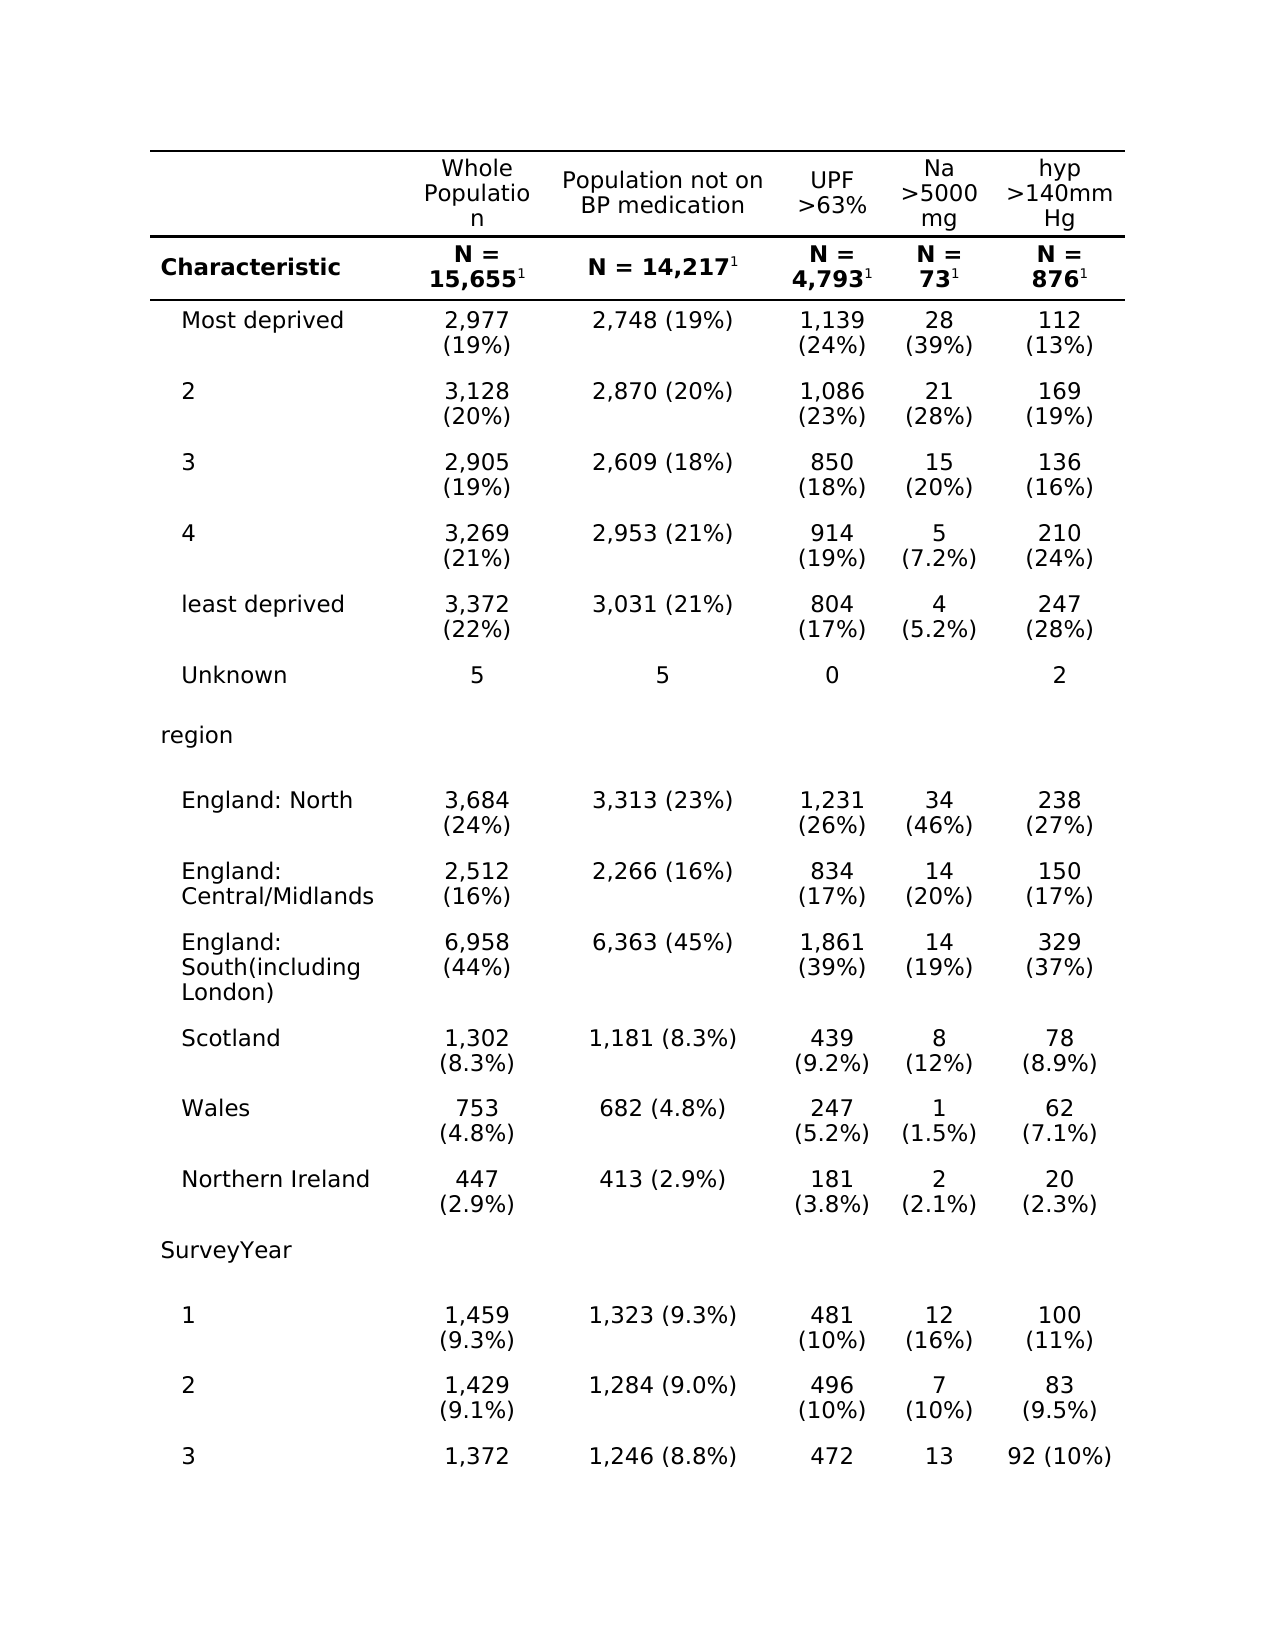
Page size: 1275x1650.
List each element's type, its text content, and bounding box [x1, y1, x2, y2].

table_cell England: Central/Midlands [150, 849, 408, 920]
table_cell 804 (17%) [780, 582, 884, 653]
table_cell 150 (17%) [994, 849, 1125, 920]
table_header Population not on BP medication [545, 152, 780, 235]
table_cell 413 (2.9%) [545, 1157, 780, 1228]
table_cell 3,128 (20%) [409, 369, 545, 440]
table_cell 7 (10%) [884, 1364, 994, 1434]
table_cell Wales [150, 1086, 408, 1157]
table_cell 1 [150, 1293, 408, 1363]
table_cell 1,246 (8.8%) [545, 1434, 780, 1498]
table_header Na >5000mg [884, 152, 994, 235]
table_cell 1,861 (39%) [780, 920, 884, 1016]
table_cell 1 (1.5%) [884, 1086, 994, 1157]
table_cell [545, 713, 780, 778]
table_cell [884, 1228, 994, 1293]
table_cell 8 (12%) [884, 1016, 994, 1086]
table_cell 6,363 (45%) [545, 920, 780, 1016]
table_cell N = 8761 [994, 238, 1125, 298]
table_cell 136 (16%) [994, 440, 1125, 511]
table_cell 4 [150, 511, 408, 582]
table_cell 100 (11%) [994, 1293, 1125, 1363]
table_cell 682 (4.8%) [545, 1086, 780, 1157]
table_cell England: North [150, 778, 408, 849]
table_cell 2,266 (16%) [545, 849, 780, 920]
table_cell 112 (13%) [994, 301, 1125, 369]
table_cell [884, 653, 994, 713]
table_cell 15 (20%) [884, 440, 994, 511]
table_cell [994, 713, 1125, 778]
table_cell 1,429 (9.1%) [409, 1364, 545, 1434]
table_cell N = 731 [884, 238, 994, 298]
table_cell Scotland [150, 1016, 408, 1086]
table_cell 247 (28%) [994, 582, 1125, 653]
table_cell 472 [780, 1434, 884, 1498]
table_cell 1,086 (23%) [780, 369, 884, 440]
table_cell 1,372 [409, 1434, 545, 1498]
table_cell 481 (10%) [780, 1293, 884, 1363]
table_cell 28 (39%) [884, 301, 994, 369]
table_cell 1,139 (24%) [780, 301, 884, 369]
table_cell 1,231 (26%) [780, 778, 884, 849]
table_cell 13 [884, 1434, 994, 1498]
table_cell 2,512 (16%) [409, 849, 545, 920]
table_cell [545, 1228, 780, 1293]
table_cell 1,459 (9.3%) [409, 1293, 545, 1363]
table_cell 447 (2.9%) [409, 1157, 545, 1228]
table_cell 2 [150, 1364, 408, 1434]
table_cell 1,181 (8.3%) [545, 1016, 780, 1086]
table_cell 2 [994, 653, 1125, 713]
table_cell least deprived [150, 582, 408, 653]
table_cell [780, 1228, 884, 1293]
table_cell 496 (10%) [780, 1364, 884, 1434]
table_cell 3,313 (23%) [545, 778, 780, 849]
table_cell 0 [780, 653, 884, 713]
table_cell Most deprived [150, 301, 408, 369]
table_header hyp >140mmHg [994, 152, 1125, 235]
table_cell 850 (18%) [780, 440, 884, 511]
table_cell [409, 713, 545, 778]
table_cell 4 (5.2%) [884, 582, 994, 653]
table_cell 3 [150, 1434, 408, 1498]
table_cell 12 (16%) [884, 1293, 994, 1363]
table_cell 2,870 (20%) [545, 369, 780, 440]
table_cell Characteristic [150, 238, 408, 298]
table_cell Unknown [150, 653, 408, 713]
table_cell 3,372 (22%) [409, 582, 545, 653]
table_cell 914 (19%) [780, 511, 884, 582]
table_cell Northern Ireland [150, 1157, 408, 1228]
table_cell 2,609 (18%) [545, 440, 780, 511]
table_cell [884, 713, 994, 778]
table_cell England: South(including London) [150, 920, 408, 1016]
table_cell 2,977 (19%) [409, 301, 545, 369]
table_cell 169 (19%) [994, 369, 1125, 440]
table_cell 5 (7.2%) [884, 511, 994, 582]
table_cell 439 (9.2%) [780, 1016, 884, 1086]
table_cell [994, 1228, 1125, 1293]
table_cell 20 (2.3%) [994, 1157, 1125, 1228]
table_cell 21 (28%) [884, 369, 994, 440]
table_cell 34 (46%) [884, 778, 994, 849]
table_cell 329 (37%) [994, 920, 1125, 1016]
table_cell 83 (9.5%) [994, 1364, 1125, 1434]
table_cell 14 (19%) [884, 920, 994, 1016]
table_cell 78 (8.9%) [994, 1016, 1125, 1086]
table_cell 2,905 (19%) [409, 440, 545, 511]
table_cell 1,323 (9.3%) [545, 1293, 780, 1363]
table_cell N = 4,7931 [780, 238, 884, 298]
table_header UPF >63% [780, 152, 884, 235]
table_cell 5 [545, 653, 780, 713]
table_cell 247 (5.2%) [780, 1086, 884, 1157]
table_cell 3,684 (24%) [409, 778, 545, 849]
table_cell 2,953 (21%) [545, 511, 780, 582]
table_cell 2 [150, 369, 408, 440]
table_cell 1,284 (9.0%) [545, 1364, 780, 1434]
table_cell 753 (4.8%) [409, 1086, 545, 1157]
table_cell [409, 1228, 545, 1293]
table_cell 92 (10%) [994, 1434, 1125, 1498]
table_cell 2,748 (19%) [545, 301, 780, 369]
table_cell 2 (2.1%) [884, 1157, 994, 1228]
table_cell 6,958 (44%) [409, 920, 545, 1016]
table_cell [780, 713, 884, 778]
table_cell 3,031 (21%) [545, 582, 780, 653]
table_cell 62 (7.1%) [994, 1086, 1125, 1157]
table_cell 3 [150, 440, 408, 511]
table_header Whole Population [409, 152, 545, 235]
table_cell 14 (20%) [884, 849, 994, 920]
table_cell N = 15,6551 [409, 238, 545, 298]
table_cell N = 14,2171 [545, 238, 780, 298]
table_cell 5 [409, 653, 545, 713]
table_cell 238 (27%) [994, 778, 1125, 849]
table_cell 1,302 (8.3%) [409, 1016, 545, 1086]
table_cell region [150, 713, 408, 778]
table_cell 210 (24%) [994, 511, 1125, 582]
table_cell 181 (3.8%) [780, 1157, 884, 1228]
table_cell 834 (17%) [780, 849, 884, 920]
table_cell 3,269 (21%) [409, 511, 545, 582]
table_header [150, 152, 408, 235]
table_cell SurveyYear [150, 1228, 408, 1293]
